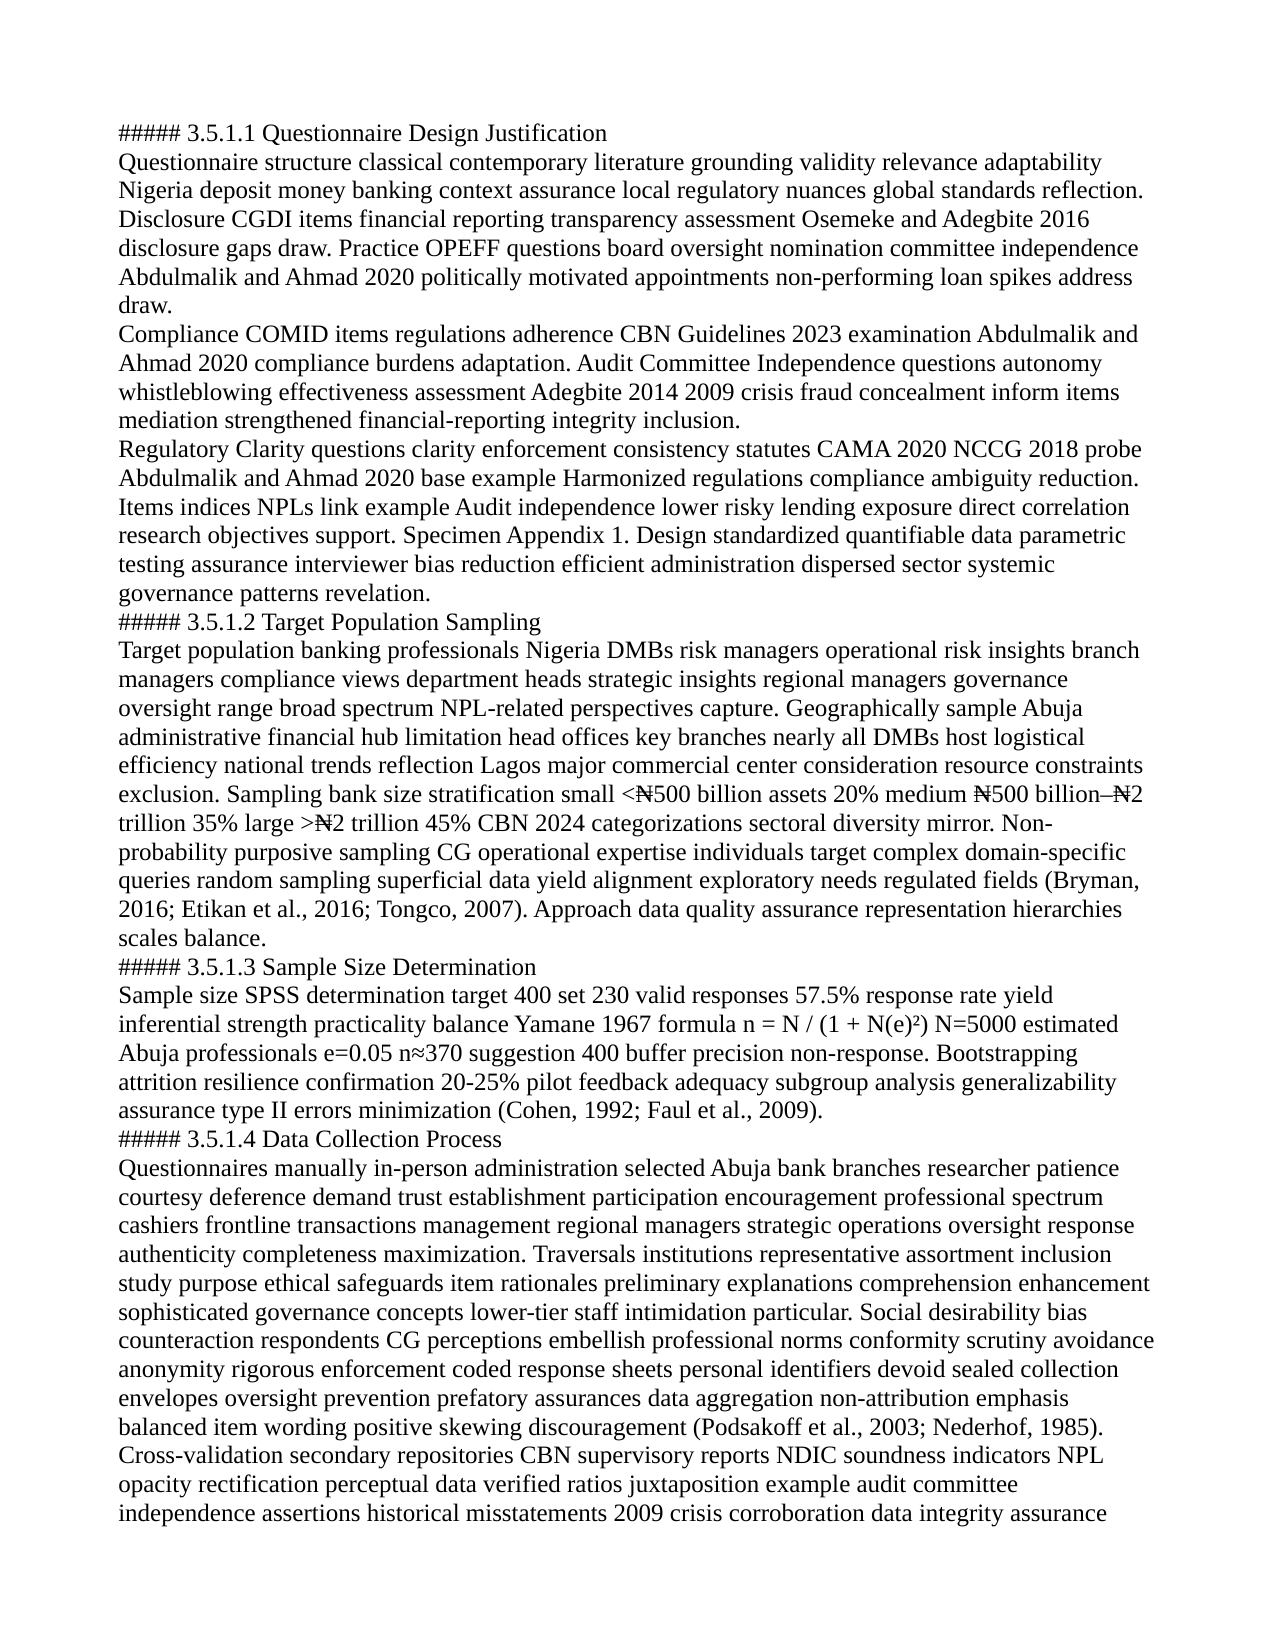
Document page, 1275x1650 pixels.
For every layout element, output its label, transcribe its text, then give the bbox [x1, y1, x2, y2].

text Target population banking professionals Nigeria DMBs risk managers operational risk insights branch managers compliance views department heads strategic insights regional managers governance oversight range broad spectrum NPL-related perspectives capture. Geographically sample Abuja administrative financial hub limitation head offices key branches nearly all DMBs host logistical efficiency national trends reflection Lagos major commercial center consideration resource constraints exclusion. Sampling bank size stratification small <₦500 billion assets 20% medium ₦500 billion–₦2 trillion 35% large >₦2 trillion 45% CBN 2024 categorizations sectoral diversity mirror. Non-probability purposive sampling CG operational expertise individuals target complex domain-specific queries random sampling superficial data yield alignment exploratory needs regulated fields (Bryman, 2016; Etikan et al., 2016; Tongco, 2007). Approach data quality assurance representation hierarchies scales balance. [118, 636, 1157, 952]
text Compliance COMID items regulations adherence CBN Guidelines 2023 examination Abdulmalik and Ahmad 2020 compliance burdens adaptation. Audit Committee Independence questions autonomy whistleblowing effectiveness assessment Adegbite 2014 2009 crisis fraud concealment inform items mediation strengthened financial-reporting integrity inclusion. [118, 319, 1157, 434]
text ##### 3.5.1.3 Sample Size Determination [118, 952, 1157, 981]
text Questionnaire structure classical contemporary literature grounding validity relevance adaptability Nigeria deposit money banking context assurance local regulatory nuances global standards reflection. Disclosure CGDI items financial reporting transparency assessment Osemeke and Adegbite 2016 disclosure gaps draw. Practice OPEFF questions board oversight nomination committee independence Abdulmalik and Ahmad 2020 politically motivated appointments non-performing loan spikes address draw. [118, 147, 1157, 319]
text ##### 3.5.1.2 Target Population Sampling [118, 607, 1157, 636]
text Regulatory Clarity questions clarity enforcement consistency statutes CAMA 2020 NCCG 2018 probe Abdulmalik and Ahmad 2020 base example Harmonized regulations compliance ambiguity reduction. Items indices NPLs link example Audit independence lower risky lending exposure direct correlation research objectives support. Specimen Appendix 1. Design standardized quantifiable data parametric testing assurance interviewer bias reduction efficient administration dispersed sector systemic governance patterns revelation. [118, 434, 1157, 607]
text ##### 3.5.1.4 Data Collection Process [118, 1124, 1157, 1153]
text Questionnaires manually in-person administration selected Abuja bank branches researcher patience courtesy deference demand trust establishment participation encouragement professional spectrum cashiers frontline transactions management regional managers strategic operations oversight response authenticity completeness maximization. Traversals institutions representative assortment inclusion study purpose ethical safeguards item rationales preliminary explanations comprehension enhancement sophisticated governance concepts lower-tier staff intimidation particular. Social desirability bias counteraction respondents CG perceptions embellish professional norms conformity scrutiny avoidance anonymity rigorous enforcement coded response sheets personal identifiers devoid sealed collection envelopes oversight prevention prefatory assurances data aggregation non-attribution emphasis balanced item wording positive skewing discouragement (Podsakoff et al., 2003; Nederhof, 1985). Cross-validation secondary repositories CBN supervisory reports NDIC soundness indicators NPL opacity rectification perceptual data verified ratios juxtaposition example audit committee independence assertions historical misstatements 2009 crisis corroboration data integrity assurance [118, 1153, 1157, 1527]
text ##### 3.5.1.1 Questionnaire Design Justification [118, 118, 1157, 147]
text Sample size SPSS determination target 400 set 230 valid responses 57.5% response rate yield inferential strength practicality balance Yamane 1967 formula n = N / (1 + N(e)²) N=5000 estimated Abuja professionals e=0.05 n≈370 suggestion 400 buffer precision non-response. Bootstrapping attrition resilience confirmation 20-25% pilot feedback adequacy subgroup analysis generalizability assurance type II errors minimization (Cohen, 1992; Faul et al., 2009). [118, 981, 1157, 1124]
